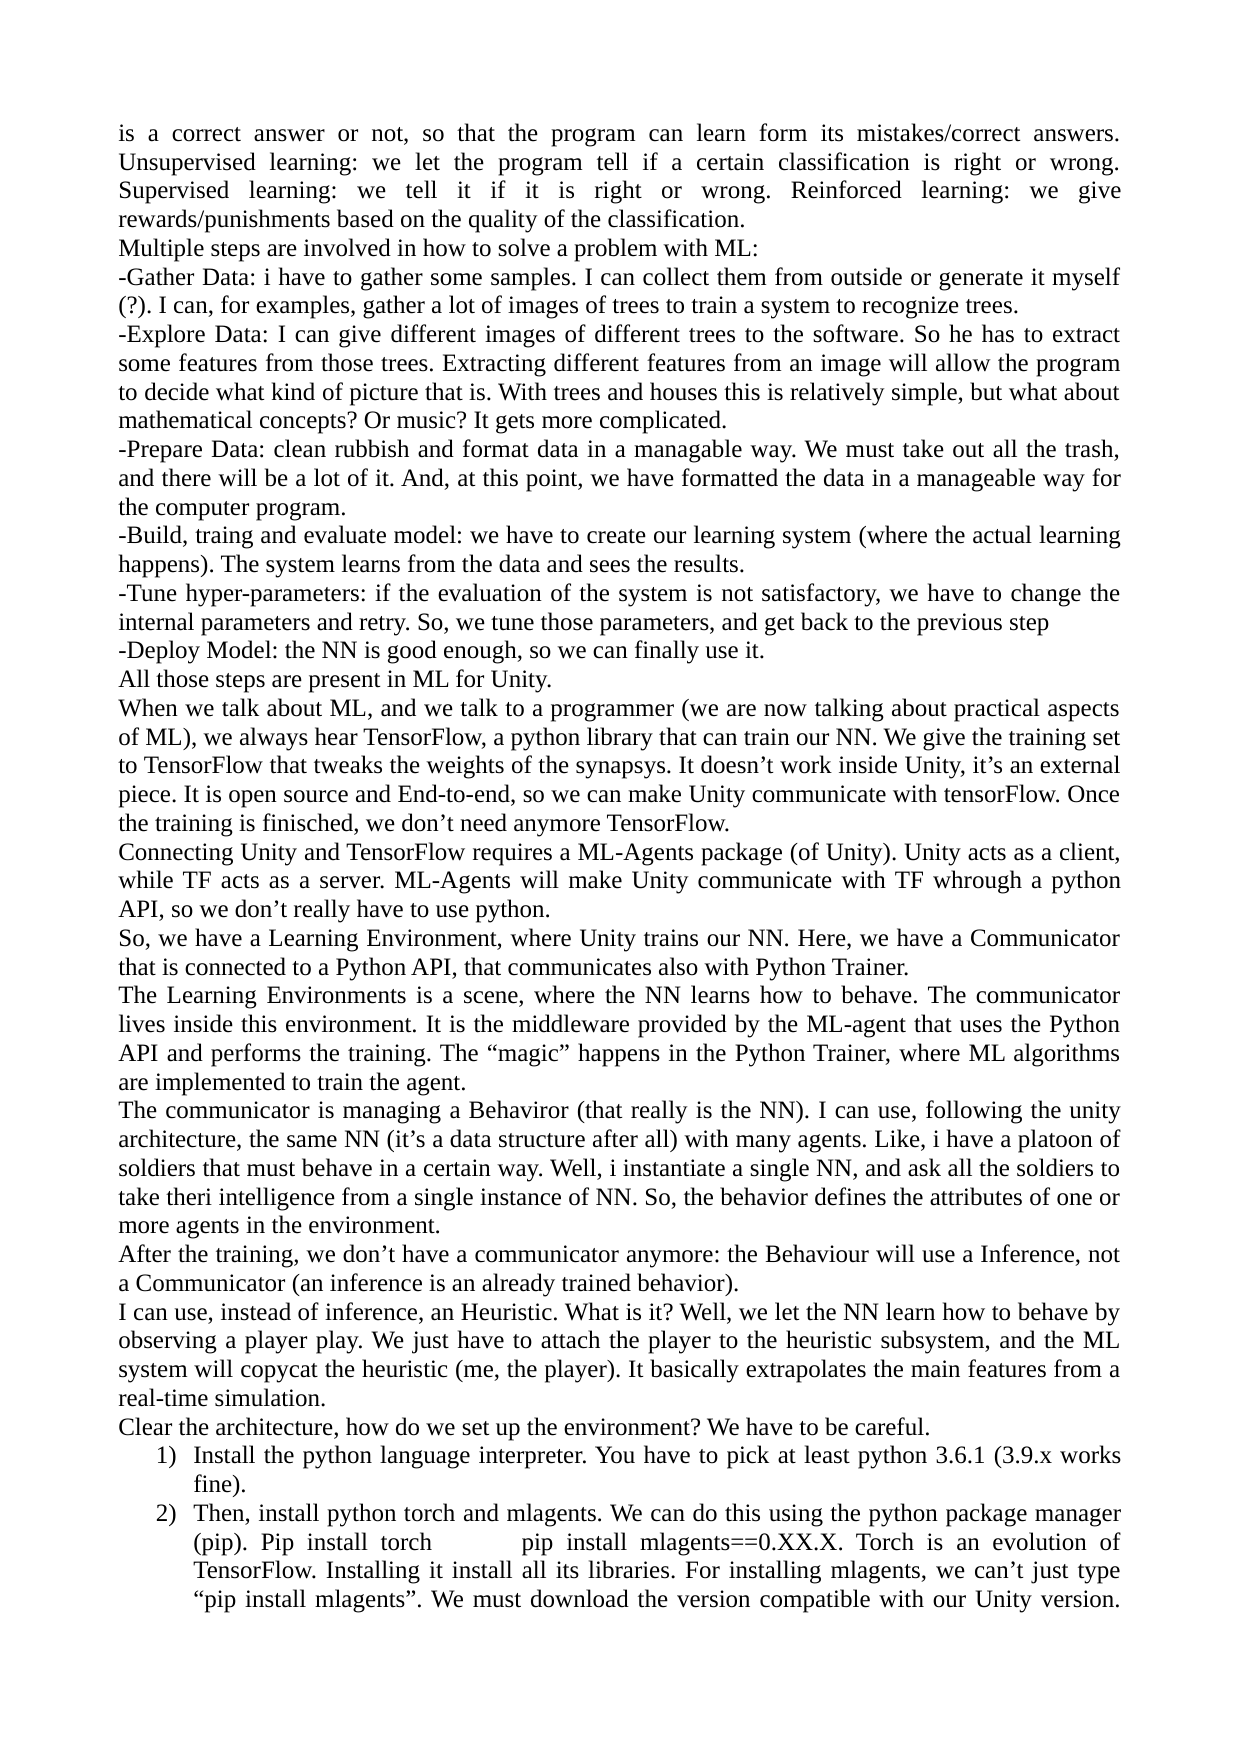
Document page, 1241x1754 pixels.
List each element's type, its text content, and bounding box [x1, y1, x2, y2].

text The Learning Environments is a scene, where the NN learns how to behave. The communicator lives inside this environment. It is the middleware provided by the ML-agent that uses the Python API and performs the training. The “magic” happens in the Python Trainer, where ML algorithms are implemented to train the agent. [118, 981, 1122, 1096]
text Clear the architecture, how do we set up the environment? We have to be careful. [118, 1412, 1122, 1441]
text Connecting Unity and TensorFlow requires a ML-Agents package (of Unity). Unity acts as a client, while TF acts as a server. ML-Agents will make Unity communicate with TF whrough a python API, so we don’t really have to use python. [118, 837, 1122, 923]
text -Build, traing and evaluate model: we have to create our learning system (where the actual learning happens). The system learns from the data and sees the results. [118, 521, 1122, 578]
list Then, install python torch and mlagents. We can do this using the python package manager (pip). Pip install torch pip install mlagents==0.XX.X. Torch is an evolution of TensorFlow. Installing it install all its libraries. For installing mlagents, we can’t just type “pip install mlagents”. We must download the version compatible with our Unity version. [156, 1498, 1122, 1613]
text is a correct answer or not, so that the program can learn form its mistakes/correct answers. Unsupervised learning: we let the program tell if a certain classification is right or wrong. Supervised learning: we tell it if it is right or wrong. Reinforced learning: we give rewards/punishments based on the quality of the classification. [118, 118, 1122, 233]
text Multiple steps are involved in how to solve a problem with ML: [118, 233, 1122, 262]
text -Tune hyper-parameters: if the evaluation of the system is not satisfactory, we have to change the internal parameters and retry. So, we tune those parameters, and get back to the previous step [118, 578, 1122, 636]
text When we talk about ML, and we talk to a programmer (we are now talking about practical aspects of ML), we always hear TensorFlow, a python library that can train our NN. We give the training set to TensorFlow that tweaks the weights of the synapsys. It doesn’t work inside Unity, it’s an external piece. It is open source and End-to-end, so we can make Unity communicate with tensorFlow. Once the training is finisched, we don’t need anymore TensorFlow. [118, 693, 1122, 837]
text So, we have a Learning Environment, where Unity trains our NN. Here, we have a Communicator that is connected to a Python API, that communicates also with Python Trainer. [118, 923, 1122, 981]
text After the training, we don’t have a communicator anymore: the Behaviour will use a Inference, not a Communicator (an inference is an already trained behavior). [118, 1239, 1122, 1297]
text All those steps are present in ML for Unity. [118, 664, 1122, 693]
list Install the python language interpreter. You have to pick at least python 3.6.1 (3.9.x works fine). [156, 1441, 1122, 1498]
text I can use, instead of inference, an Heuristic. What is it? Well, we let the NN learn how to behave by observing a player play. We just have to attach the player to the heuristic subsystem, and the ML system will copycat the heuristic (me, the player). It basically extrapolates the main features from a real-time simulation. [118, 1297, 1122, 1412]
text -Deploy Model: the NN is good enough, so we can finally use it. [118, 636, 1122, 664]
text -Gather Data: i have to gather some samples. I can collect them from outside or generate it myself (?). I can, for examples, gather a lot of images of trees to train a system to recognize trees. [118, 262, 1122, 319]
text -Prepare Data: clean rubbish and format data in a managable way. We must take out all the trash, and there will be a lot of it. And, at this point, we have formatted the data in a manageable way for the computer program. [118, 434, 1122, 521]
text The communicator is managing a Behaviror (that really is the NN). I can use, following the unity architecture, the same NN (it’s a data structure after all) with many agents. Like, i have a platoon of soldiers that must behave in a certain way. Well, i instantiate a single NN, and ask all the soldiers to take theri intelligence from a single instance of NN. So, the behavior defines the attributes of one or more agents in the environment. [118, 1096, 1122, 1239]
text -Explore Data: I can give different images of different trees to the software. So he has to extract some features from those trees. Extracting different features from an image will allow the program to decide what kind of picture that is. With trees and houses this is relatively simple, but what about mathematical concepts? Or music? It gets more complicated. [118, 319, 1122, 434]
